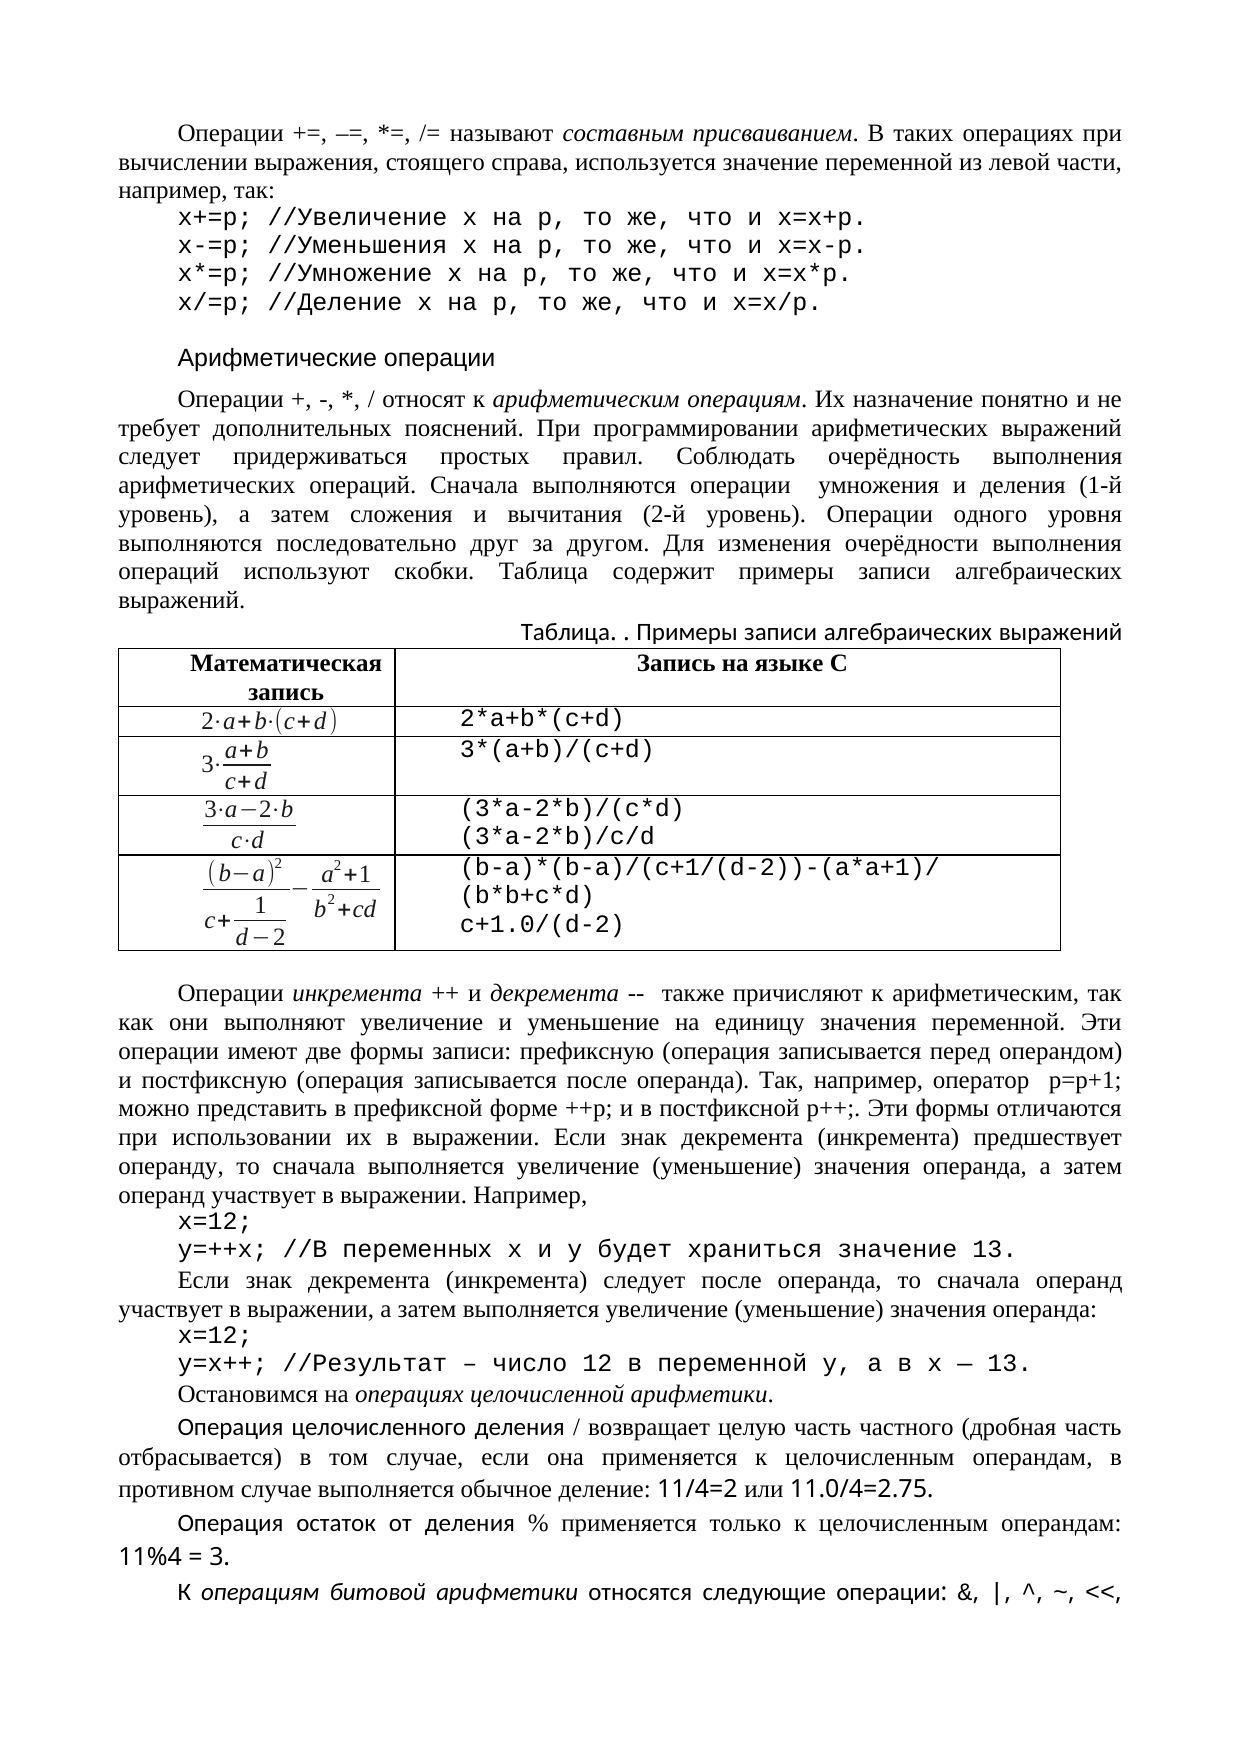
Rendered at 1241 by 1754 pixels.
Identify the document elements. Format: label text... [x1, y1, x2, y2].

text Операция целочисленного деления / возвращает целую часть частного (дробная часть отбрасывается) в том случае, если она применяется к целочисленным операндам, в противном случае выполняется обычное деление: 11/4=2 или 11.0/4=2.75. [118, 1408, 1122, 1505]
text Арифметические операции [118, 343, 1122, 371]
text Операции +=, –=, *=, /= называют составным присваиванием. В таких операциях при вычислении выражения, стоящего справа, используется значение переменной из левой части, например, так: [118, 118, 1122, 204]
table_cell (b-a)*(b-a)/(c+1/(d-2))-(a*a+1)/(b*b+c*d) c+1.0/(d-2) [396, 856, 1060, 950]
text Остановимся на операциях целочисленной арифметики. [118, 1379, 1122, 1408]
table_header Математическая запись [119, 649, 394, 706]
text x*=p; //Умножение x на p, то же, что и x=x*p. [118, 261, 1122, 289]
table_header Запись на языке С [396, 649, 1060, 706]
text Операции +, -, *, / относят к арифметическим операциям. Их назначение понятно и не требует дополнительных пояснений. При программировании арифметических выражений следует придерживаться простых правил. Соблюдать очерёдность выполнения арифметических операций. Сначала выполняются операции умножения и деления (1-й уровень), а затем сложения и вычитания (2-й уровень). Операции одного уровня выполняются последовательно друг за другом. Для изменения очерёдности выполнения операций используют скобки. Таблица содержит примеры записи алгебраических выражений. [118, 384, 1122, 614]
text y=++x; //В переменных x и y будет храниться значение 13. [118, 1237, 1122, 1265]
table_cell [119, 856, 394, 950]
text x/=p; //Деление x на p, то же, что и x=x/p. [118, 289, 1122, 318]
table_cell [119, 796, 394, 854]
table_cell [119, 737, 394, 795]
text x-=p; //Уменьшения x на p, то же, что и x=x-p. [118, 233, 1122, 261]
table_cell (3*a-2*b)/(c*d) (3*a-2*b)/c/d [396, 796, 1060, 854]
text Операции инкремента ++ и декремента -- также причисляют к арифметическим, так как они выполняют увеличение и уменьшение на единицу значения переменной. Эти операции имеют две формы записи: префиксную (операция записывается перед операндом) и постфиксную (операция записывается после операнда). Так, например, оператор p=p+1; можно представить в префиксной форме ++p; и в постфиксной p++;. Эти формы отличаются при использовании их в выражении. Если знак декремента (инкремента) предшествует операнду, то сначала выполняется увеличение (уменьшение) значения операнда, а затем операнд участвует в выражении. Например, [118, 978, 1122, 1208]
text x=12; [118, 1323, 1122, 1351]
table_cell 3*(a+b)/(c+d) [396, 737, 1060, 795]
table_cell [119, 707, 394, 736]
text x+=p; //Увеличение x на p, то же, что и x=x+p. [118, 204, 1122, 233]
text Если знак декремента (инкремента) следует после операнда, то сначала операнд участвует в выражении, а затем выполняется увеличение (уменьшение) значения операнда: [118, 1265, 1122, 1323]
text Таблица. . Примеры записи алгебраических выражений [118, 614, 1122, 648]
text y=x++; //Результат – число 12 в переменной y, а в x — 13. [118, 1351, 1122, 1379]
text x=12; [118, 1208, 1122, 1237]
text Операция остаток от деления % применяется только к целочисленным операндам: 11%4 = 3. [118, 1505, 1122, 1573]
table_cell 2*a+b*(c+d) [396, 707, 1060, 736]
text К операциям битовой арифметики относятся следующие операции: &, |, ^, ~, <<, [118, 1573, 1122, 1607]
